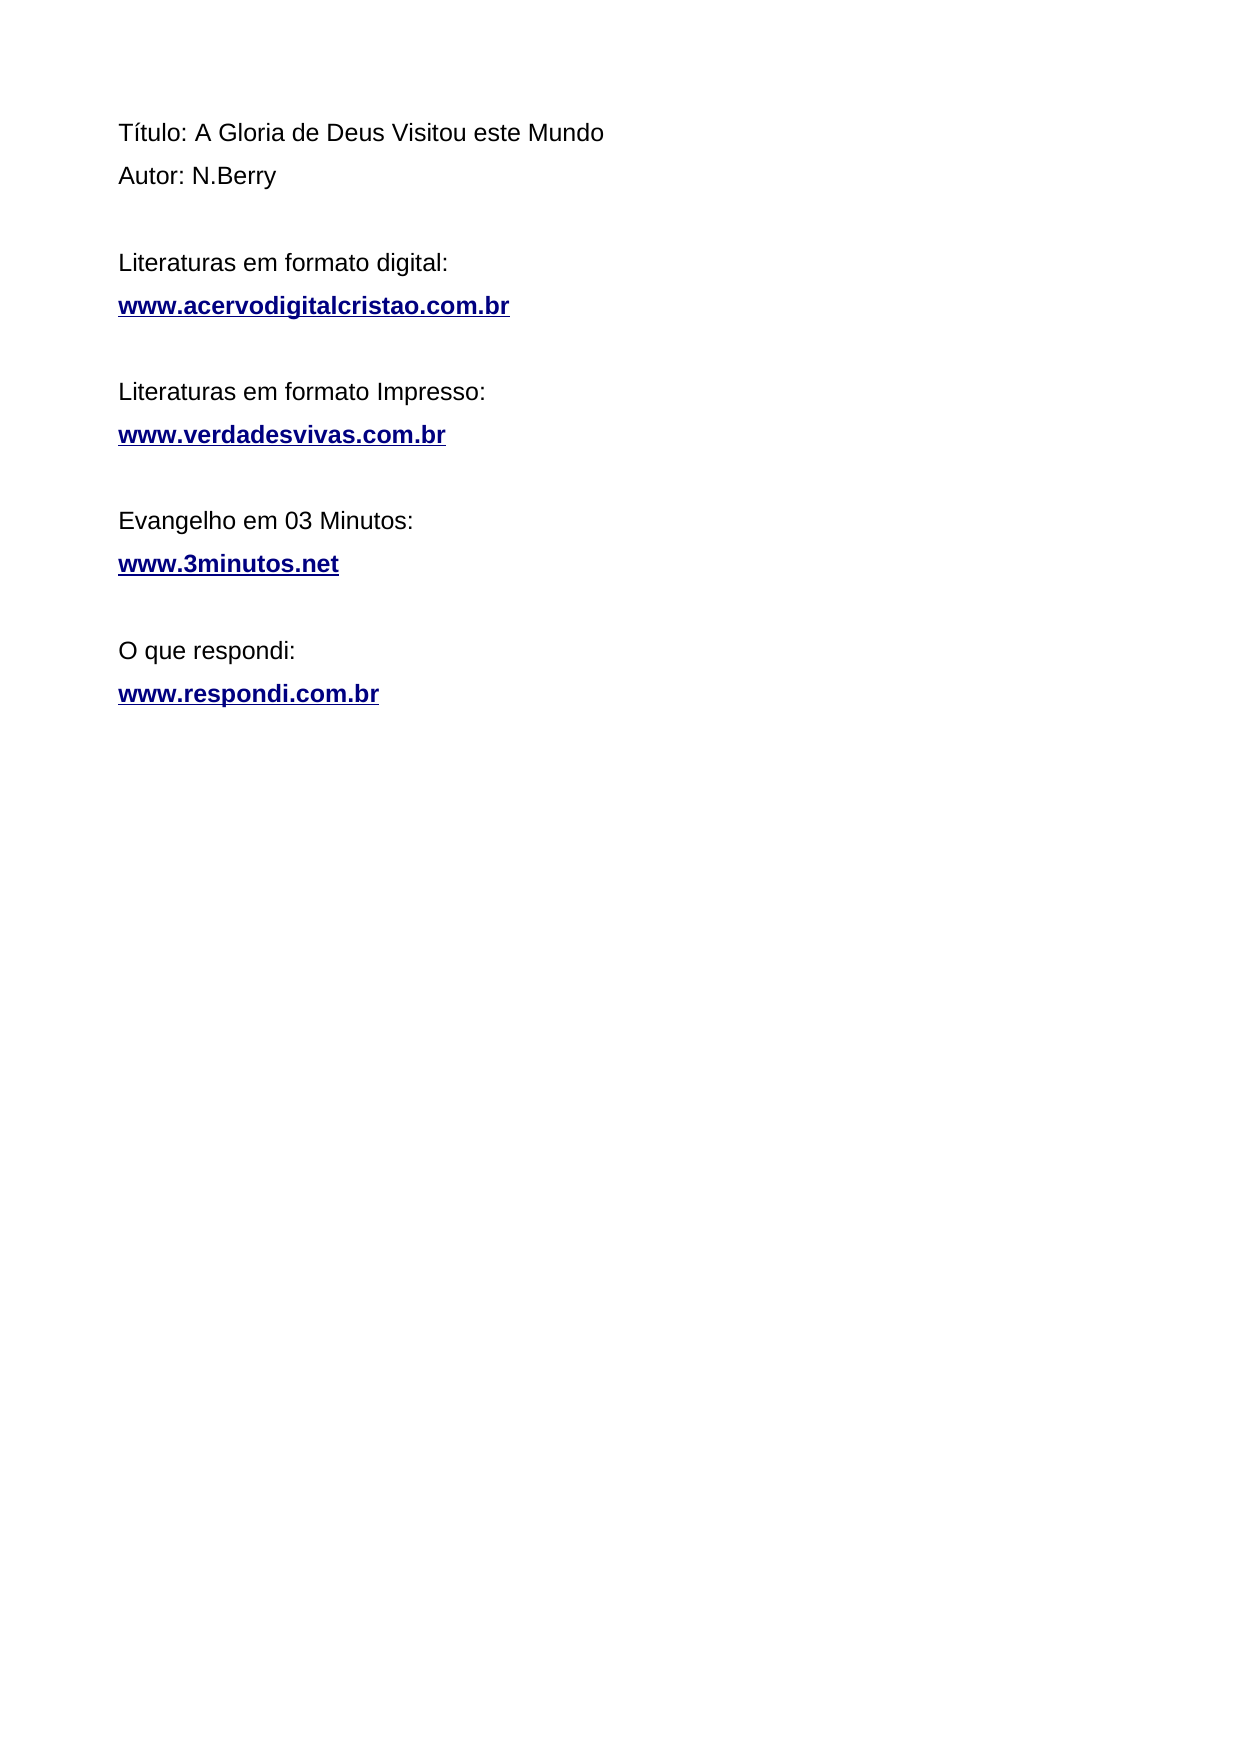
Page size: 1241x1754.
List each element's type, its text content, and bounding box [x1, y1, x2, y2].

text Título: A Gloria de Deus Visitou este Mundo Autor: N.Berry Literaturas em formato digital: www.acervodigitalcristao.com.br Literaturas em formato Impresso: www.verdadesvivas.com.br Evangelho em 03 Minutos: www.3minutos.net O que respondi: www.respondi.com.br [118, 118, 1122, 707]
